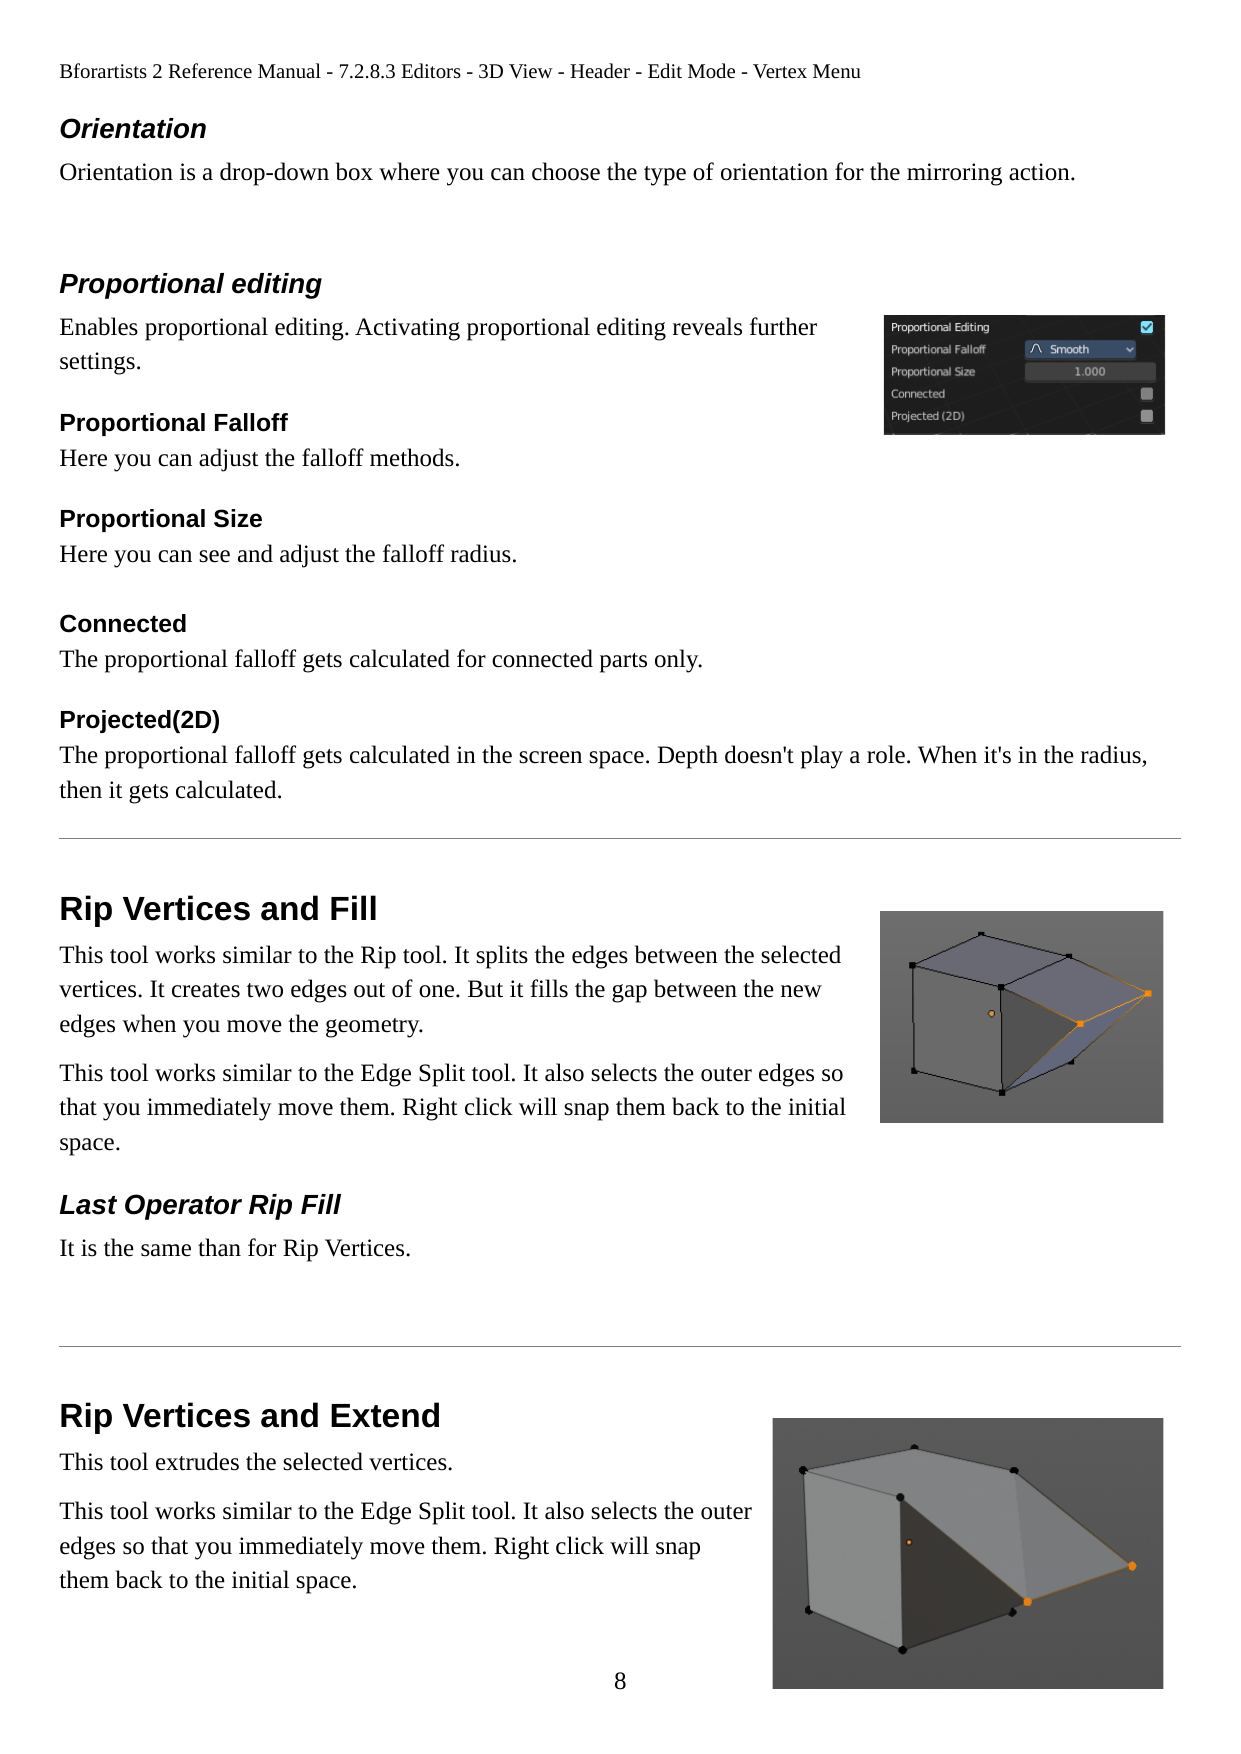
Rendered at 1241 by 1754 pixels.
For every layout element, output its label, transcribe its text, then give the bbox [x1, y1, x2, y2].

subtitle Proportional editing [59, 268, 1181, 299]
text The proportional falloff gets calculated in the screen space. Depth doesn't play a role. When it's in the radius, then it gets calculated. [59, 740, 1181, 803]
subtitle Orientation [59, 113, 1181, 144]
picture [880, 911, 1164, 1123]
text The proportional falloff gets calculated for connected parts only. [59, 644, 1181, 673]
subtitle Connected [59, 609, 1181, 638]
text This tool works similar to the Edge Split tool. It also selects the outer edges so that you immediately move them. Right click will snap them back to the initial space. [59, 1496, 772, 1594]
text Here you can see and adjust the falloff radius. [59, 539, 1181, 568]
text This tool extrudes the selected vertices. [59, 1447, 772, 1476]
subtitle Proportional Falloff [59, 408, 1181, 437]
text This tool works similar to the Edge Split tool. It also selects the outer edges so that you immediately move them. Right click will snap them back to the initial space. [59, 1058, 1181, 1156]
text Orientation is a drop-down box where you can choose the type of orientation for the mirroring action. [59, 157, 1181, 186]
subtitle Projected(2D) [59, 706, 1181, 734]
picture [772, 1418, 1164, 1689]
text It is the same than for Rip Vertices. [59, 1233, 1181, 1262]
subtitle Proportional Size [59, 504, 1181, 533]
subtitle Last Operator Rip Fill [59, 1188, 1181, 1220]
text Enables proportional editing. Activating proportional editing reveals further settings. [59, 312, 1181, 375]
text This tool works similar to the Rip tool. It splits the edges between the selected vertices. It creates two edges out of one. But it fills the gap between the new edges when you move the geometry. [59, 940, 880, 1038]
subtitle Rip Vertices and Fill [59, 889, 1181, 927]
picture [883, 315, 1166, 435]
subtitle Rip Vertices and Extend [59, 1396, 1181, 1435]
text Here you can adjust the falloff methods. [59, 443, 1181, 472]
